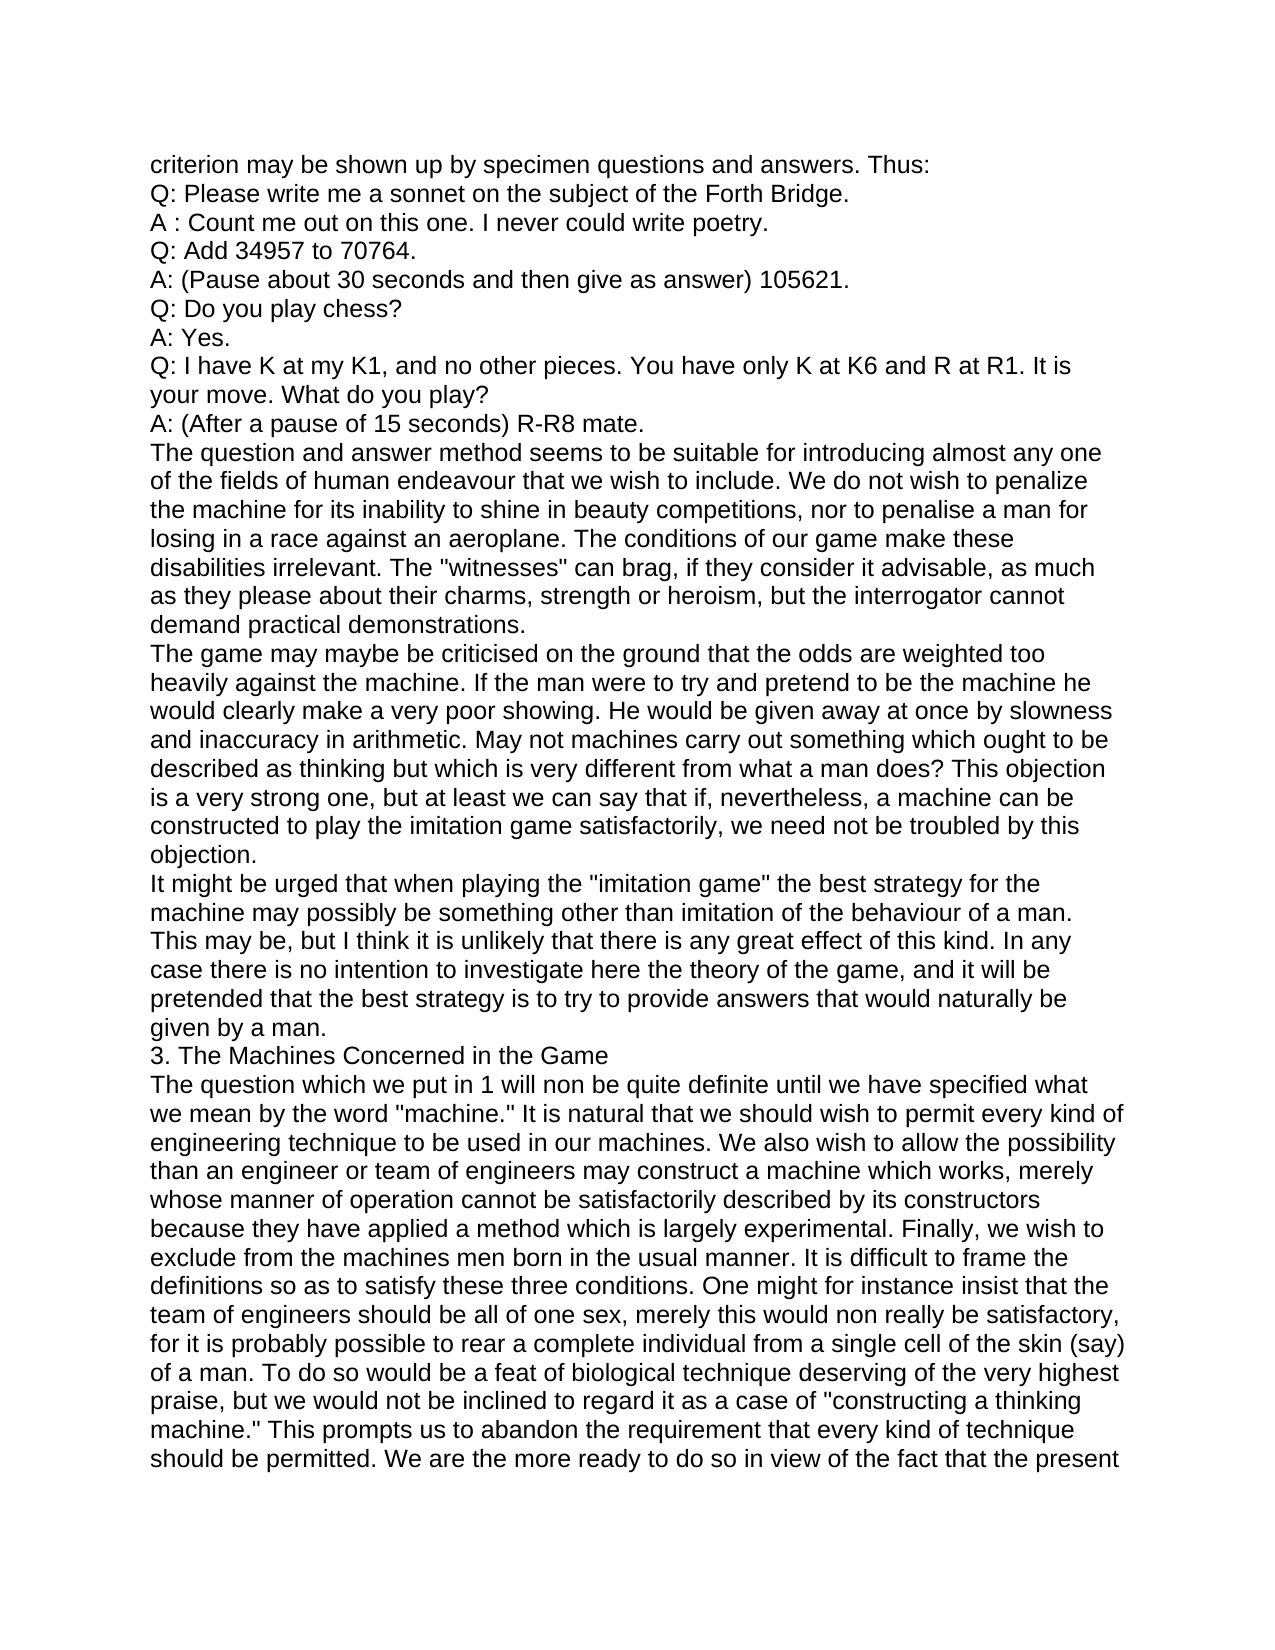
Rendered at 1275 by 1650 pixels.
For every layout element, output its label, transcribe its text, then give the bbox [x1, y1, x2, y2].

text Q: Add 34957 to 70764. [150, 236, 1125, 265]
text Q: Do you play chess? [150, 294, 1125, 322]
text A : Count me out on this one. I never could write poetry. [150, 207, 1125, 236]
text The question and answer method seems to be suitable for introducing almost any one of the fields of human endeavour that we wish to include. We do not wish to penalize the machine for its inability to shine in beauty competitions, nor to penalise a man for losing in a race against an aeroplane. The conditions of our game make these disabilities irrelevant. The "witnesses" can brag, if they consider it advisable, as much as they please about their charms, strength or heroism, but the interrogator cannot demand practical demonstrations. [150, 437, 1125, 639]
text criterion may be shown up by specimen questions and answers. Thus: [150, 150, 1125, 179]
text The game may maybe be criticised on the ground that the odds are weighted too heavily against the machine. If the man were to try and pretend to be the machine he would clearly make a very poor showing. He would be given away at once by slowness and inaccuracy in arithmetic. May not machines carry out something which ought to be described as thinking but which is very different from what a man does? This objection is a very strong one, but at least we can say that if, nevertheless, a machine can be constructed to play the imitation game satisfactorily, we need not be troubled by this objection. [150, 639, 1125, 869]
text A: Yes. [150, 322, 1125, 351]
text It might be urged that when playing the "imitation game" the best strategy for the machine may possibly be something other than imitation of the behaviour of a man. This may be, but I think it is unlikely that there is any great effect of this kind. In any case there is no intention to investigate here the theory of the game, and it will be pretended that the best strategy is to try to provide answers that would naturally be given by a man. [150, 869, 1125, 1041]
text A: (Pause about 30 seconds and then give as answer) 105621. [150, 265, 1125, 294]
text A: (After a pause of 15 seconds) R-R8 mate. [150, 409, 1125, 437]
text Q: I have K at my K1, and no other pieces. You have only K at K6 and R at R1. It is your move. What do you play? [150, 351, 1125, 409]
text 3. The Machines Concerned in the Game [150, 1041, 1125, 1070]
text Q: Please write me a sonnet on the subject of the Forth Bridge. [150, 179, 1125, 207]
text The question which we put in 1 will non be quite definite until we have specified what we mean by the word "machine." It is natural that we should wish to permit every kind of engineering technique to be used in our machines. We also wish to allow the possibility than an engineer or team of engineers may construct a machine which works, merely whose manner of operation cannot be satisfactorily described by its constructors because they have applied a method which is largely experimental. Finally, we wish to exclude from the machines men born in the usual manner. It is difficult to frame the definitions so as to satisfy these three conditions. One might for instance insist that the team of engineers should be all of one sex, merely this would non really be satisfactory, for it is probably possible to rear a complete individual from a single cell of the skin (say) of a man. To do so would be a feat of biological technique deserving of the very highest praise, but we would not be inclined to regard it as a case of "constructing a thinking machine." This prompts us to abandon the requirement that every kind of technique should be permitted. We are the more ready to do so in view of the fact that the present [150, 1070, 1125, 1472]
